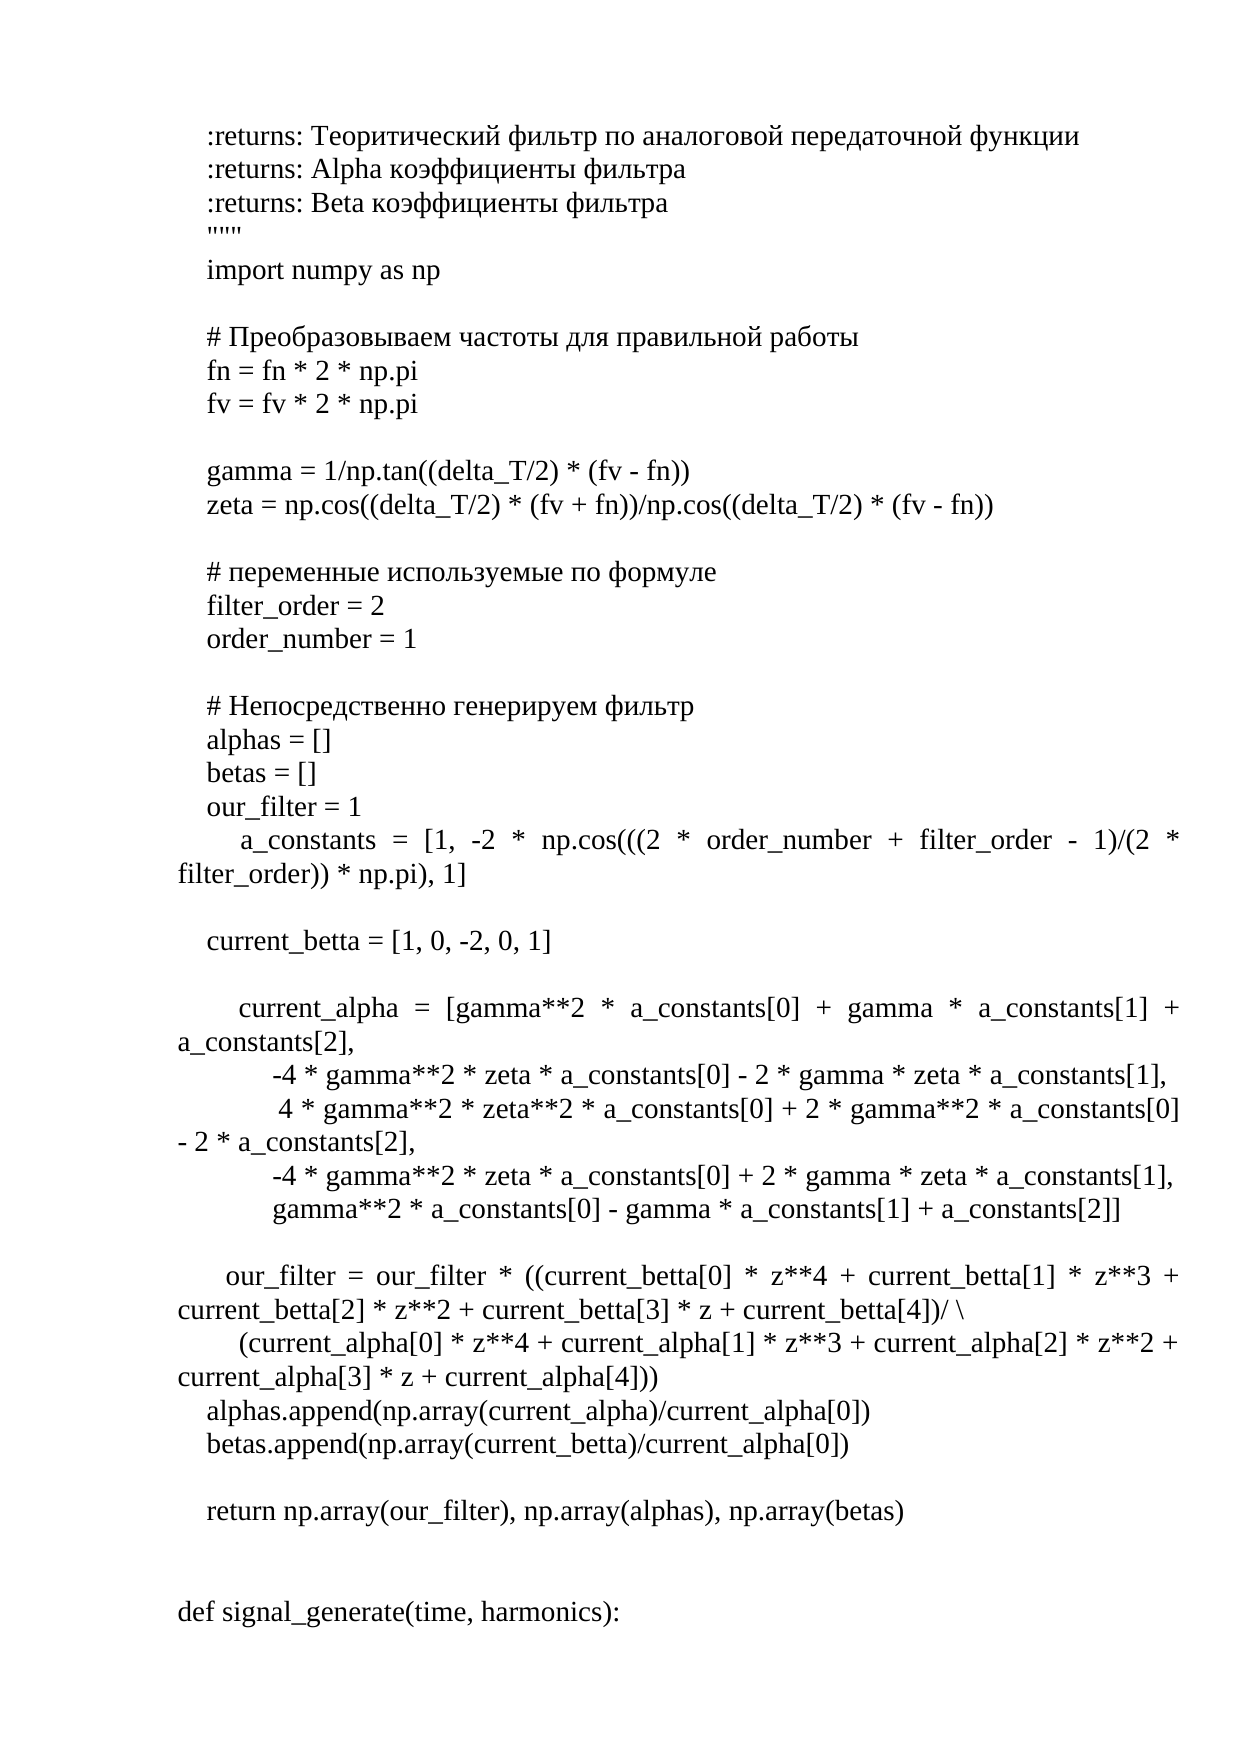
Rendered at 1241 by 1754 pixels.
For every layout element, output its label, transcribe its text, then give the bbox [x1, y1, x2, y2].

text current_betta = [1, 0, -2, 0, 1] [177, 923, 1181, 957]
text def signal_generate(time, harmonics): [177, 1594, 1181, 1627]
text fn = fn * 2 * np.pi [177, 353, 1181, 386]
text a_constants = [1, -2 * np.cos(((2 * order_number + filter_order - 1)/(2 * filter_order)) * np.pi), 1] [177, 822, 1181, 889]
text fv = fv * 2 * np.pi [177, 386, 1181, 420]
text our_filter = 1 [177, 789, 1181, 822]
text :returns: Теоритический фильтр по аналоговой передаточной функции [177, 118, 1181, 152]
text 4 * gamma**2 * zeta**2 * a_constants[0] + 2 * gamma**2 * a_constants[0] - 2 * a_constants[2], [177, 1091, 1181, 1158]
text import numpy as np [177, 252, 1181, 286]
text :returns: Alpha коэффициенты фильтра [177, 152, 1181, 185]
text gamma = 1/np.tan((delta_T/2) * (fv - fn)) [177, 453, 1181, 487]
text # Непосредственно генерируем фильтр [177, 688, 1181, 722]
text """ [177, 219, 1181, 252]
text current_alpha = [gamma**2 * a_constants[0] + gamma * a_constants[1] + a_constants[2], [177, 990, 1181, 1057]
text filter_order = 2 [177, 588, 1181, 621]
text betas = [] [177, 755, 1181, 789]
text alphas = [] [177, 722, 1181, 755]
text zeta = np.cos((delta_T/2) * (fv + fn))/np.cos((delta_T/2) * (fv - fn)) [177, 487, 1181, 521]
text # переменные используемые по формуле [177, 554, 1181, 588]
text -4 * gamma**2 * zeta * a_constants[0] - 2 * gamma * zeta * a_constants[1], [177, 1057, 1181, 1091]
text # Преобразовываем частоты для правильной работы [177, 319, 1181, 353]
text :returns: Beta коэффициенты фильтра [177, 185, 1181, 219]
text alphas.append(np.array(current_alpha)/current_alpha[0]) [177, 1393, 1181, 1426]
text -4 * gamma**2 * zeta * a_constants[0] + 2 * gamma * zeta * a_constants[1], [177, 1158, 1181, 1191]
text (current_alpha[0] * z**4 + current_alpha[1] * z**3 + current_alpha[2] * z**2 + current_alpha[3] * z + current_alpha[4])) [177, 1326, 1181, 1393]
text order_number = 1 [177, 621, 1181, 655]
text betas.append(np.array(current_betta)/current_alpha[0]) [177, 1426, 1181, 1460]
text gamma**2 * a_constants[0] - gamma * a_constants[1] + a_constants[2]] [177, 1191, 1181, 1225]
text our_filter = our_filter * ((current_betta[0] * z**4 + current_betta[1] * z**3 + current_betta[2] * z**2 + current_betta[3] * z + current_betta[4])/ \ [177, 1258, 1181, 1326]
text return np.array(our_filter), np.array(alphas), np.array(betas) [177, 1493, 1181, 1527]
